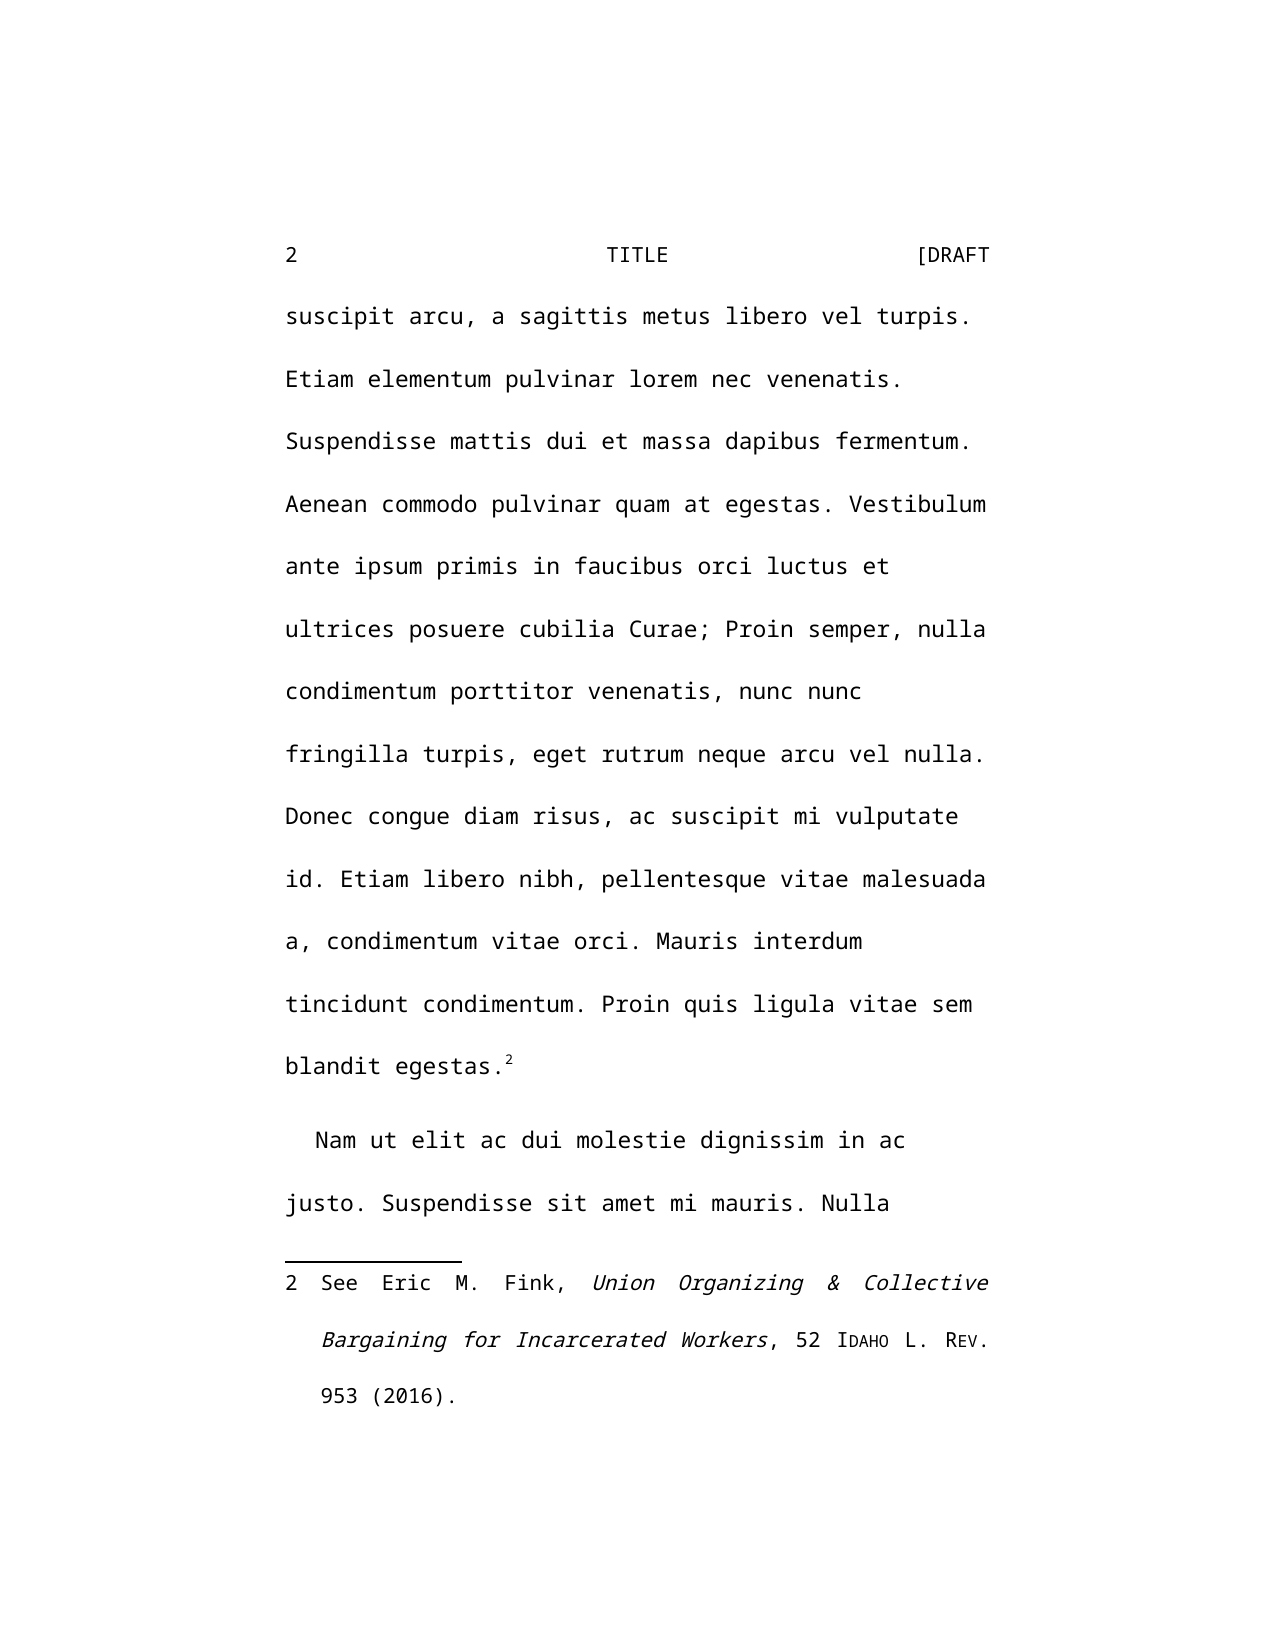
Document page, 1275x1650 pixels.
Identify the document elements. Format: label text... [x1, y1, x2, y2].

text Nam ut elit ac dui molestie dignissim in ac justo. Suspendisse sit amet mi mauris. Nulla [285, 1124, 990, 1218]
text See Eric M. Fink, Union Organizing & Collective Bargaining for Incarcerated Workers, 52 Idaho L. Rev. 953 (2016). [285, 1268, 990, 1410]
text suscipit arcu, a sagittis metus libero vel turpis. Etiam elementum pulvinar lorem nec venenatis. Suspendisse mattis dui et massa dapibus fermentum. Aenean commodo pulvinar quam at egestas. Vestibulum ante ipsum primis in faucibus orci luctus et ultrices posuere cubilia Curae; Proin semper, nulla condimentum porttitor venenatis, nunc nunc fringilla turpis, eget rutrum neque arcu vel nulla. Donec congue diam risus, ac suscipit mi vulputate id. Etiam libero nibh, pellentesque vitae malesuada a, condimentum vitae orci. Mauris interdum tincidunt condimentum. Proin quis ligula vitae sem blandit egestas. [285, 300, 990, 1081]
